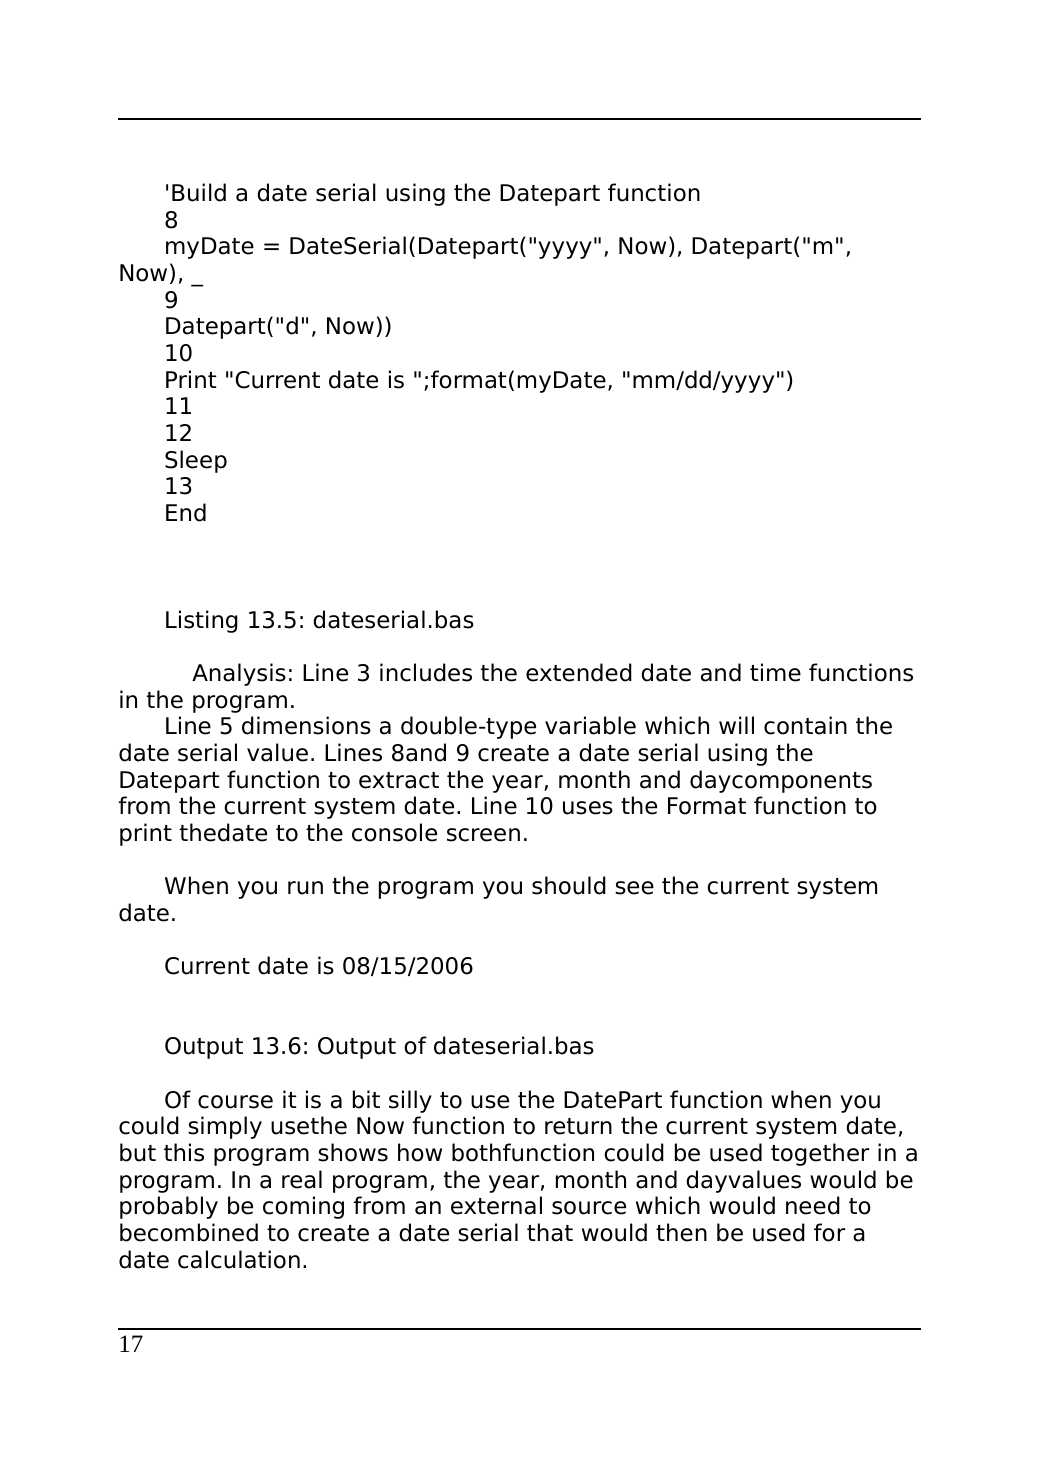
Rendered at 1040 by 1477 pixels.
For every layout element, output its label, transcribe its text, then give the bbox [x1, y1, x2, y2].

text End [118, 500, 921, 527]
text 11 [118, 393, 921, 420]
text 'Build a date serial using the Datepart function [118, 180, 921, 207]
text 8 [118, 207, 921, 233]
text Current date is 08/15/2006 [118, 953, 921, 980]
text 13 [118, 473, 921, 500]
text myDate = DateSerial(Datepart("yyyy", Now), Datepart("m", Now), _ [118, 233, 921, 287]
text Of course it is a bit silly to use the DatePart function when you could simply usethe Now function to return the current system date, but this program shows how bothfunction could be used together in a program. In a real program, the year, month and dayvalues would be probably be coming from an external source which would need to becombined to create a date serial that would then be used for a date calculation. [118, 1087, 921, 1273]
text Listing 13.5: dateserial.bas [118, 607, 921, 633]
text Line 5 dimensions a double-type variable which will contain the date serial value. Lines 8and 9 create a date serial using the Datepart function to extract the year, month and daycomponents from the current system date. Line 10 uses the Format function to print thedate to the console screen. [118, 713, 921, 847]
text When you run the program you should see the current system date. [118, 873, 921, 927]
text Output 13.6: Output of dateserial.bas [118, 1033, 921, 1060]
text Analysis: Line 3 includes the extended date and time functions in the program. [118, 660, 921, 713]
text 12 [118, 420, 921, 447]
text 9 [118, 287, 921, 313]
text Datepart("d", Now)) [118, 313, 921, 340]
text Print "Current date is ";format(myDate, "mm/dd/yyyy") [118, 367, 921, 393]
text 10 [118, 340, 921, 367]
text Sleep [118, 447, 921, 473]
